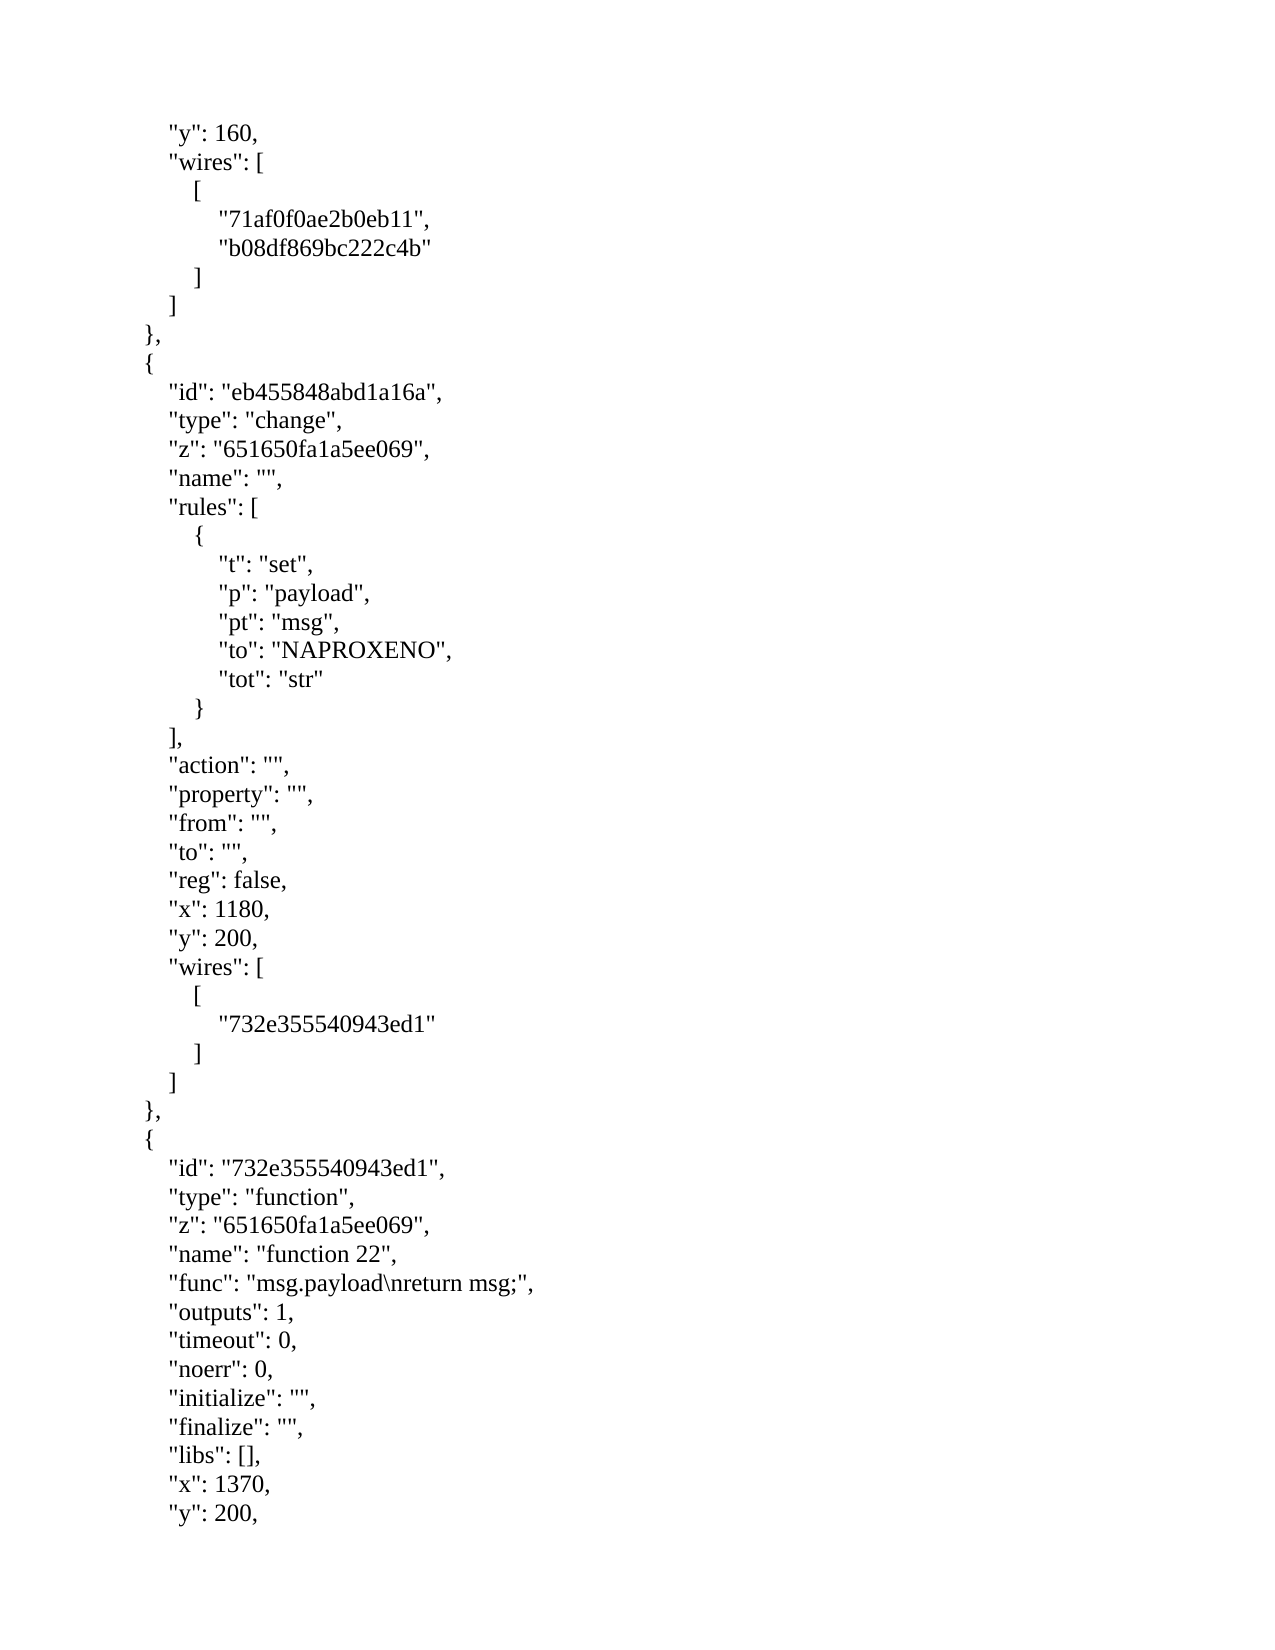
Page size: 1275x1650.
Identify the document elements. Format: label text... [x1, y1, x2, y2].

text "x": 1370, [118, 1469, 1157, 1498]
text "id": "732e355540943ed1", [118, 1153, 1157, 1182]
text { [118, 1124, 1157, 1153]
text "y": 160, [118, 118, 1157, 147]
text "reg": false, [118, 866, 1157, 894]
text "timeout": 0, [118, 1326, 1157, 1354]
text "to": "", [118, 837, 1157, 866]
text "noerr": 0, [118, 1354, 1157, 1383]
text "initialize": "", [118, 1383, 1157, 1412]
text }, [118, 319, 1157, 348]
text "p": "payload", [118, 578, 1157, 607]
text "property": "", [118, 779, 1157, 808]
text "libs": [], [118, 1441, 1157, 1469]
text "rules": [ [118, 492, 1157, 521]
text [ [118, 176, 1157, 204]
text "type": "function", [118, 1182, 1157, 1211]
text ] [118, 1067, 1157, 1096]
text "wires": [ [118, 147, 1157, 176]
text "from": "", [118, 808, 1157, 837]
text ], [118, 722, 1157, 751]
text "y": 200, [118, 1498, 1157, 1527]
text "71af0f0ae2b0eb11", [118, 204, 1157, 233]
text ] [118, 291, 1157, 319]
text "name": "", [118, 463, 1157, 492]
text [ [118, 981, 1157, 1009]
text "action": "", [118, 751, 1157, 779]
text "name": "function 22", [118, 1239, 1157, 1268]
text "tot": "str" [118, 664, 1157, 693]
text "b08df869bc222c4b" [118, 233, 1157, 262]
text ] [118, 262, 1157, 291]
text "z": "651650fa1a5ee069", [118, 434, 1157, 463]
text "func": "msg.payload\nreturn msg;", [118, 1268, 1157, 1297]
text "y": 200, [118, 923, 1157, 952]
text "732e355540943ed1" [118, 1009, 1157, 1038]
text ] [118, 1038, 1157, 1067]
text }, [118, 1096, 1157, 1124]
text "pt": "msg", [118, 607, 1157, 636]
text { [118, 521, 1157, 549]
text { [118, 348, 1157, 377]
text "t": "set", [118, 549, 1157, 578]
text "x": 1180, [118, 894, 1157, 923]
text "type": "change", [118, 406, 1157, 434]
text "z": "651650fa1a5ee069", [118, 1211, 1157, 1239]
text "id": "eb455848abd1a16a", [118, 377, 1157, 406]
text "to": "NAPROXENO", [118, 636, 1157, 664]
text "wires": [ [118, 952, 1157, 981]
text "finalize": "", [118, 1412, 1157, 1441]
text "outputs": 1, [118, 1297, 1157, 1326]
text } [118, 693, 1157, 722]
